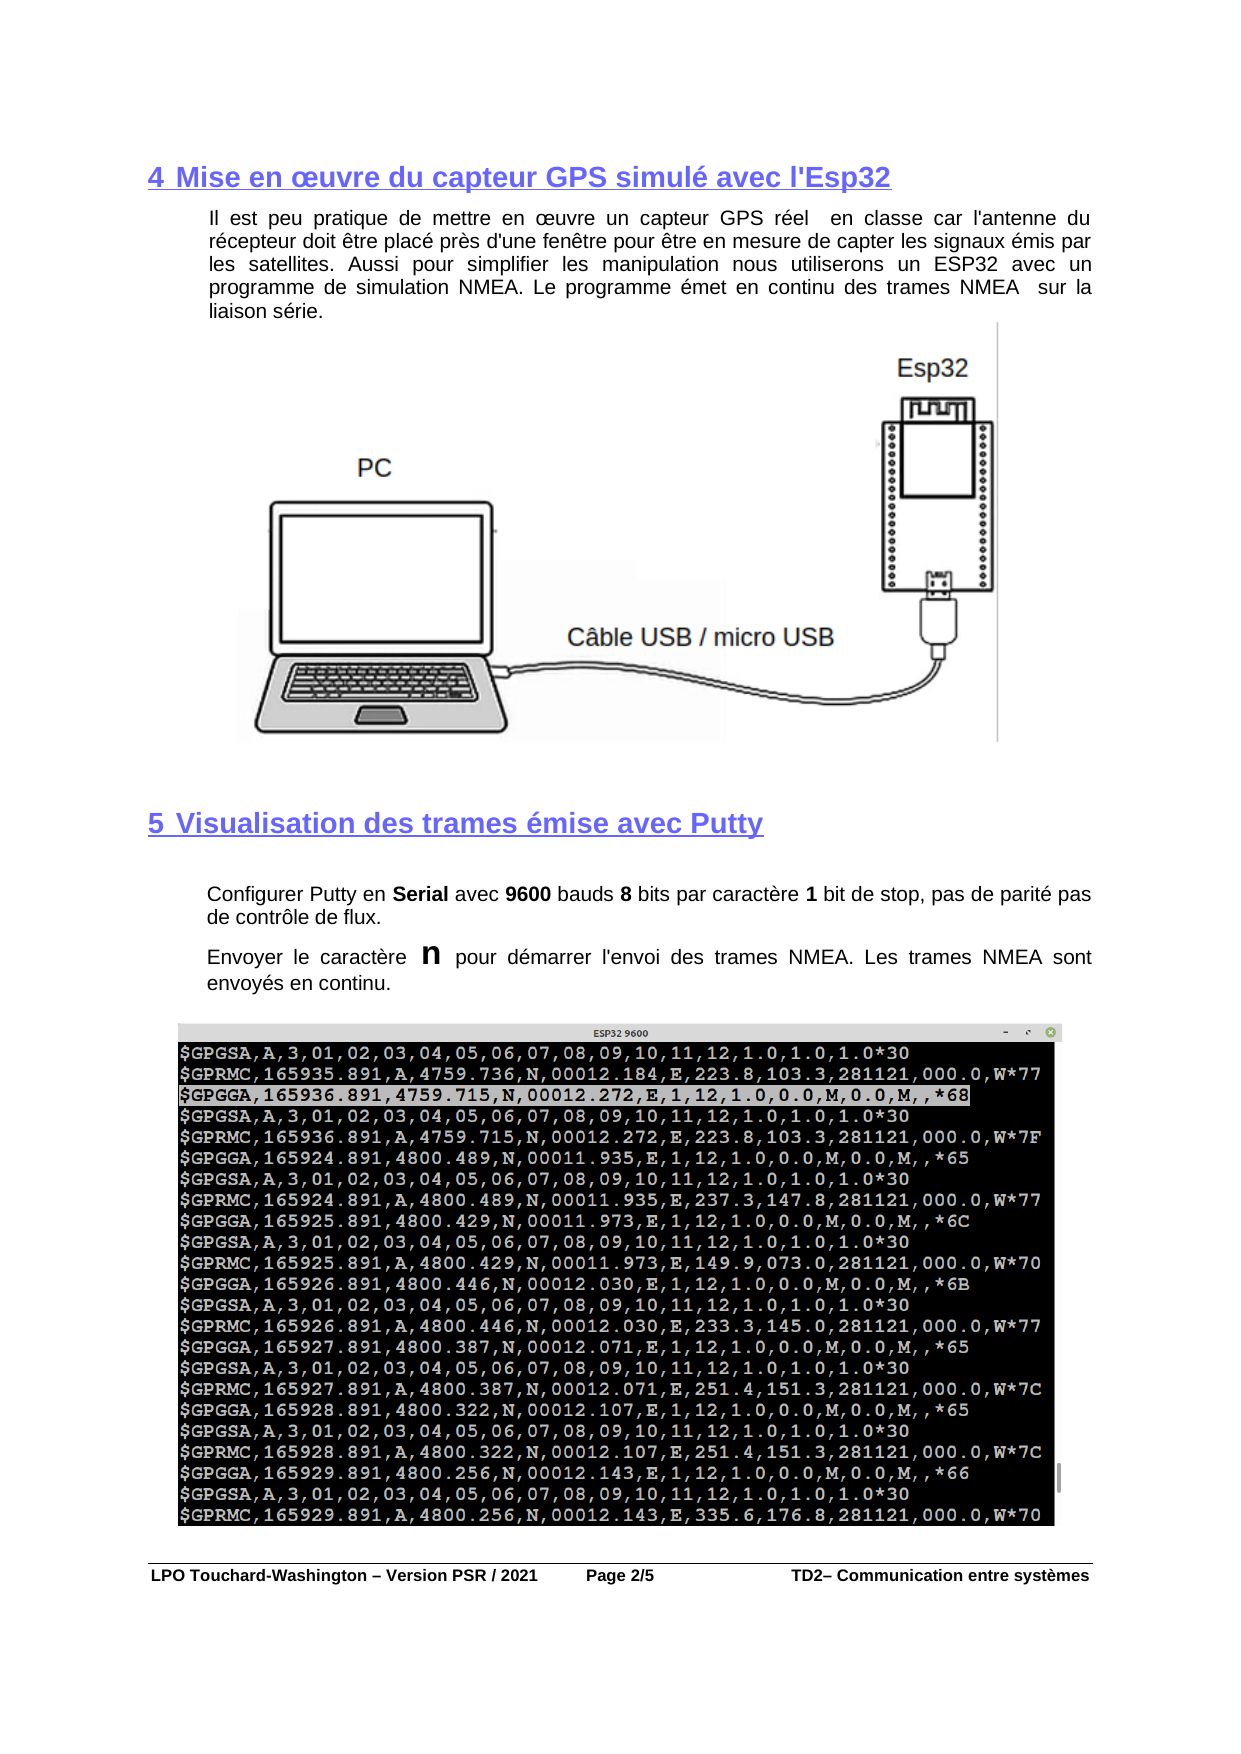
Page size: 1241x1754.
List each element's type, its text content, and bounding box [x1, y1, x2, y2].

list Configurer Putty en Serial avec 9600 bauds 8 bits par caractère 1 bit de stop, pas de parité pas de contrôle de flux. [153, 882, 1093, 929]
picture [178, 1023, 1063, 1526]
subtitle Visualisation des trames émise avec Putty [148, 807, 1093, 840]
subtitle Mise en œuvre du capteur GPS simulé avec l'Esp32 [148, 161, 1093, 193]
picture [236, 322, 1004, 742]
text Envoyer le caractère n pour démarrer l'envoi des trames NMEA. Les trames NMEA sont envoyés en continu. [207, 934, 1093, 995]
text Il est peu pratique de mettre en œuvre un capteur GPS réel en classe car l'antenne du récepteur doit être placé près d'une fenêtre pour être en mesure de capter les signaux émis par les satellites. Aussi pour simplifier les manipulation nous utiliserons un ESP32 avec un programme de simulation NMEA. Le programme émet en continu des trames NMEA sur la liaison série. [208, 206, 1093, 322]
